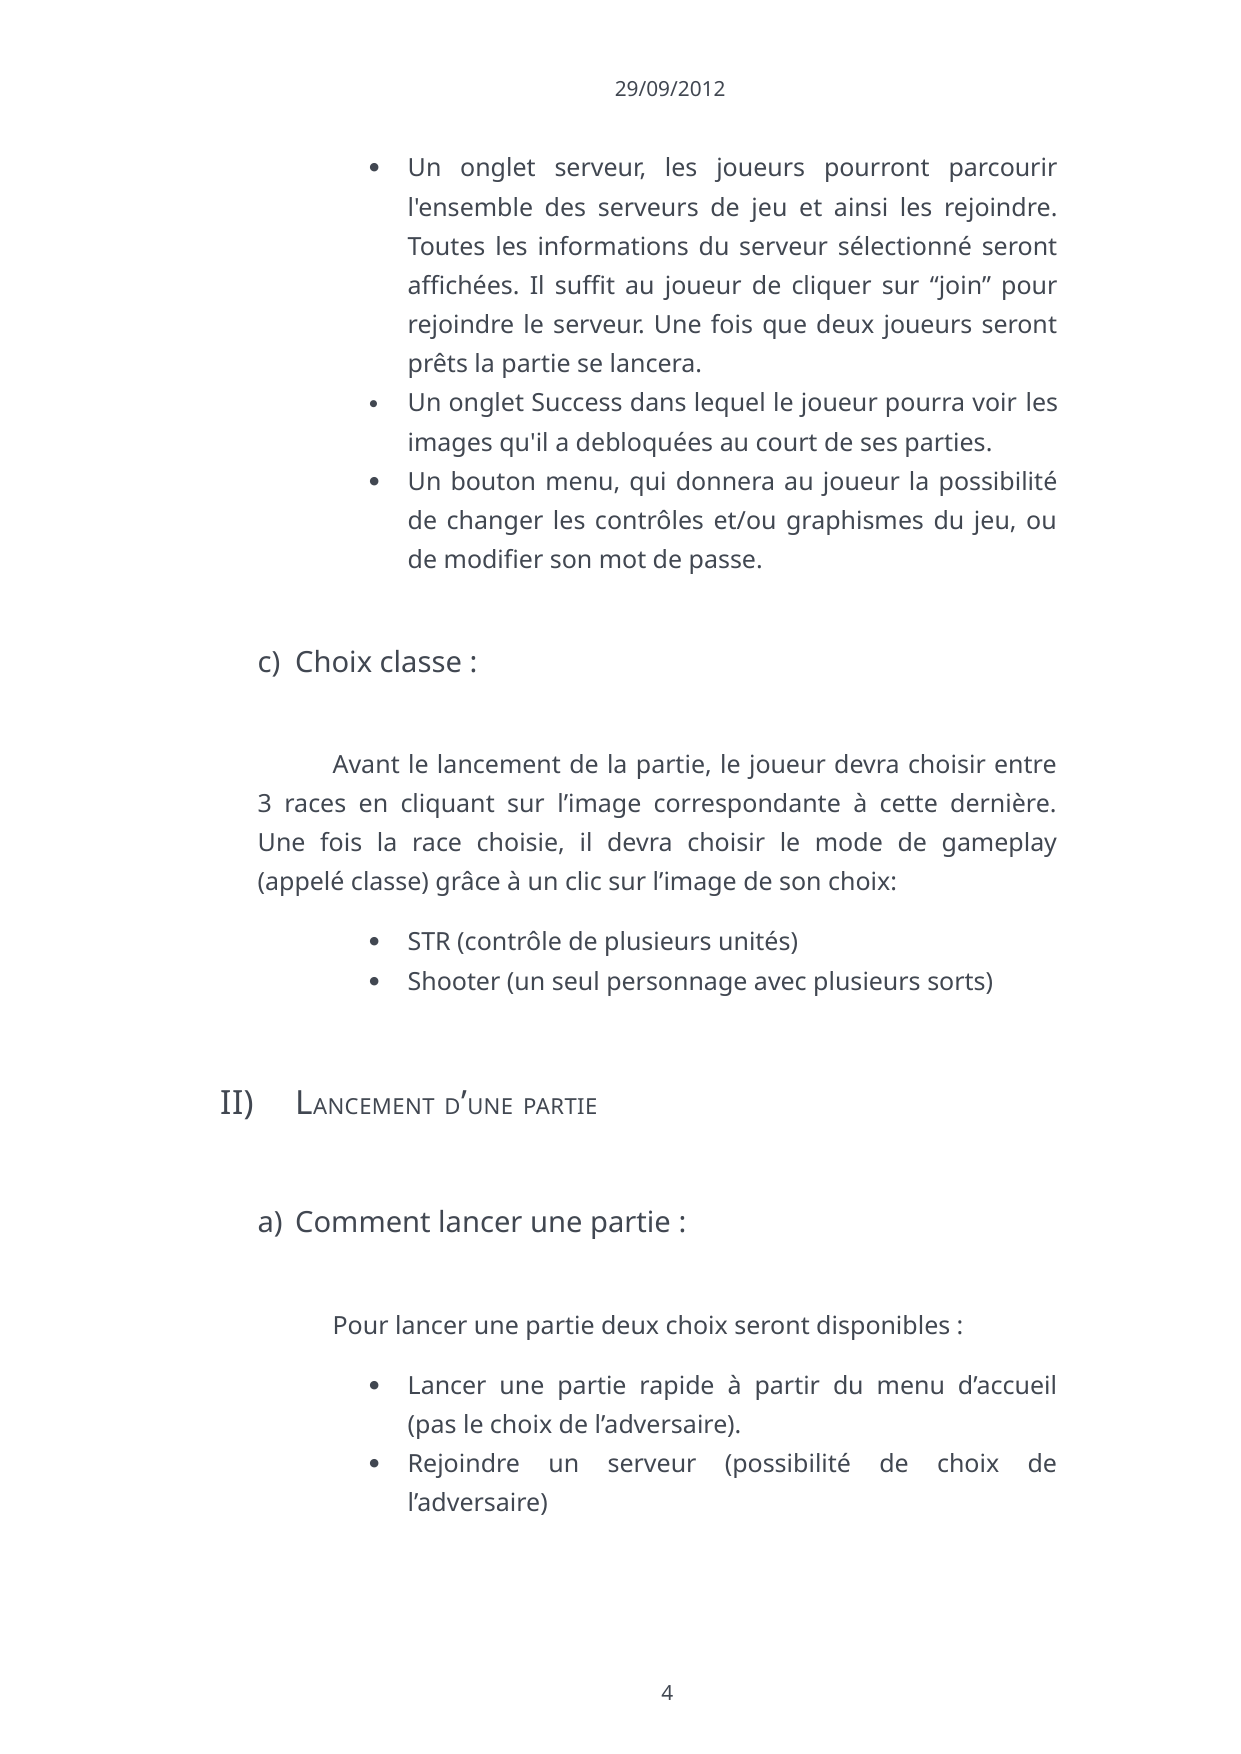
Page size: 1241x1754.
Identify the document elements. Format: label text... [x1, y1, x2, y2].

list Lancer une partie rapide à partir du menu d’accueil (pas le choix de l’adversaire). [370, 1367, 1058, 1441]
list STR (contrôle de plusieurs unités) [370, 924, 1058, 958]
subtitle Comment lancer une partie : [257, 1202, 1058, 1241]
text Pour lancer une partie deux choix seront disponibles : [257, 1307, 1058, 1341]
list Un onglet serveur, les joueurs pourront parcourir l'ensemble des serveurs de jeu et ainsi les rejoindre. Toutes les informations du serveur sélectionné seront affichées. Il suffit au joueur de cliquer sur “join” pour rejoindre le serveur. Une fois que deux joueurs seront prêts la partie se lancera. [370, 150, 1058, 380]
list Rejoindre un serveur (possibilité de choix de l’adversaire) [370, 1446, 1058, 1519]
text Avant le lancement de la partie, le joueur devra choisir entre 3 races en cliquant sur l’image correspondante à cette dernière. Une fois la race choisie, il devra choisir le mode de gameplay (appelé classe) grâce à un clic sur l’image de son choix: [257, 746, 1058, 898]
list Shooter (un seul personnage avec plusieurs sorts) [370, 963, 1058, 997]
subtitle Lancement d’une partie [220, 1079, 1058, 1124]
subtitle Choix classe : [257, 641, 1058, 681]
list Un onglet Success dans lequel le joueur pourra voir les images qu'il a debloquées au court de ses parties. [370, 385, 1058, 458]
list Un bouton menu, qui donnera au joueur la possibilité de changer les contrôles et/ou graphismes du jeu, ou de modifier son mot de passe. [370, 463, 1058, 576]
